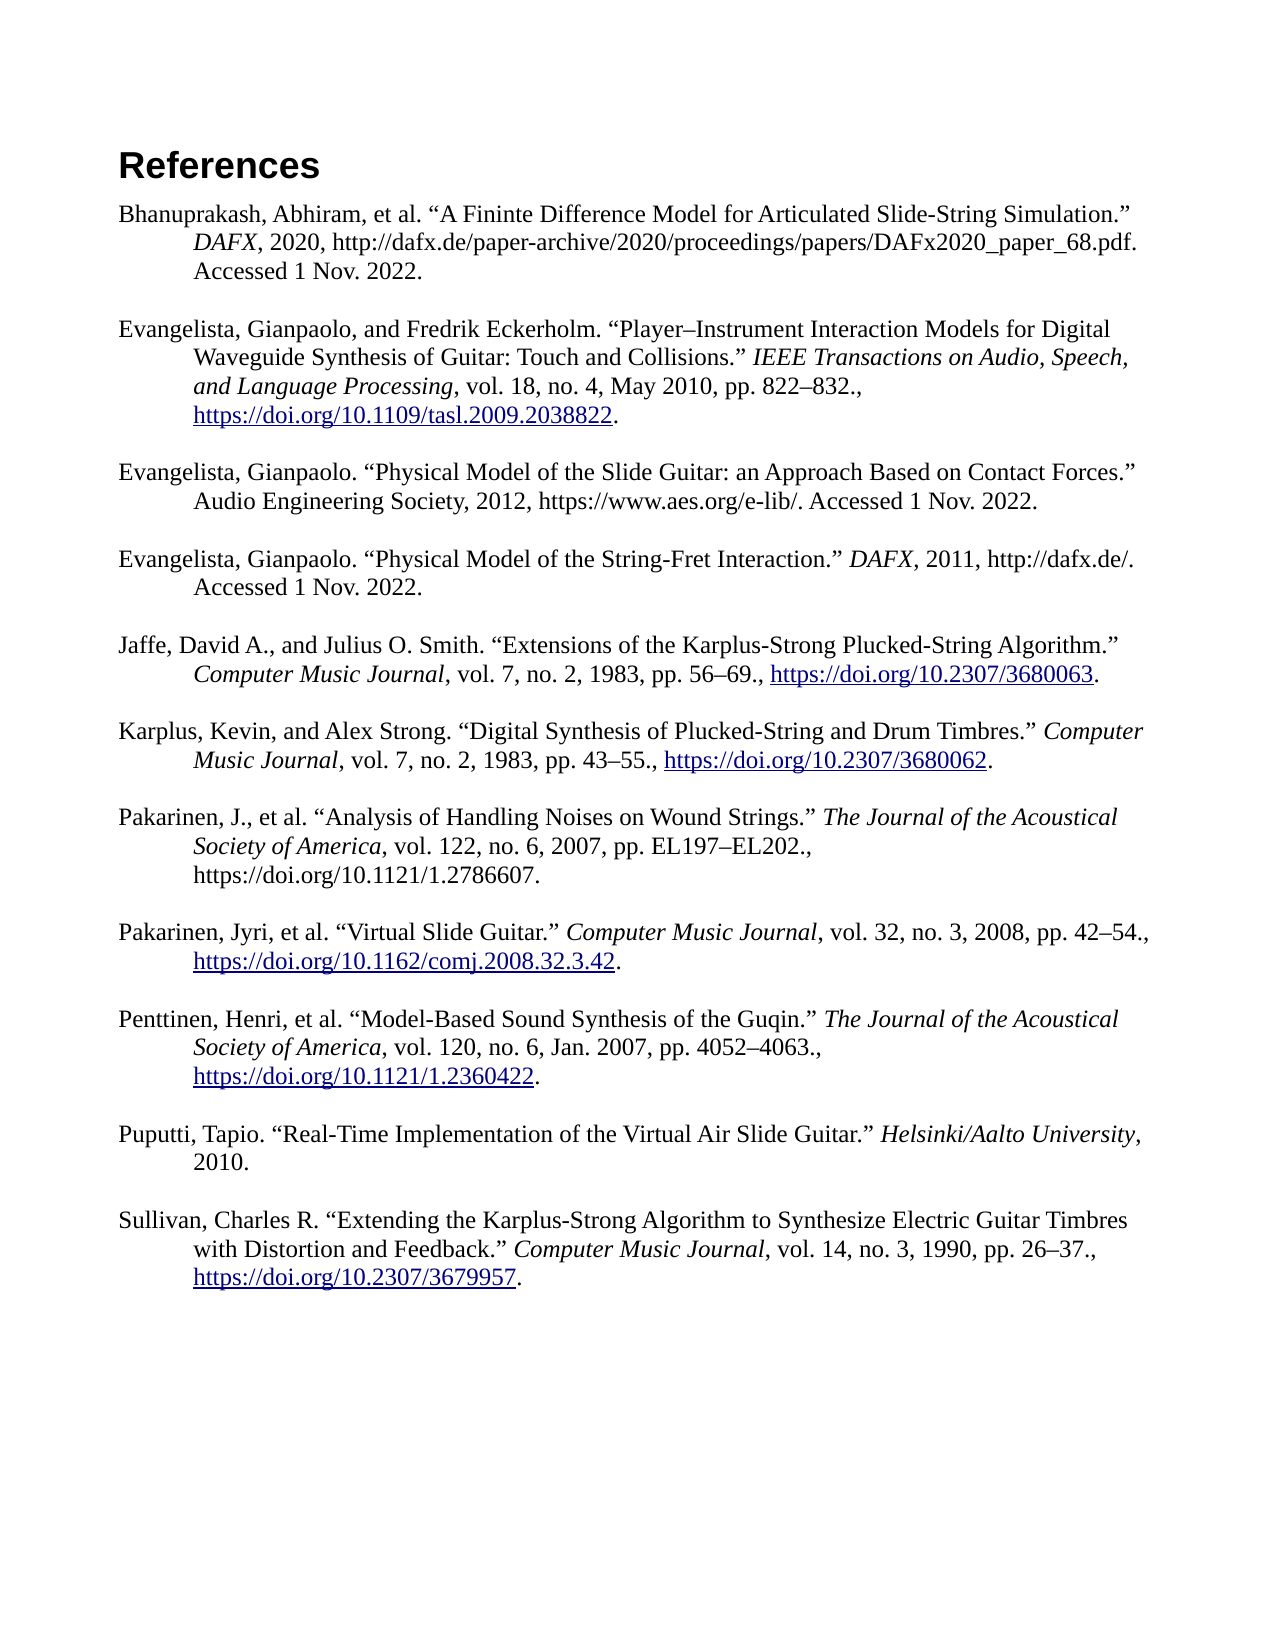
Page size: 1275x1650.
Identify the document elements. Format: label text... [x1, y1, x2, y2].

text Pakarinen, Jyri, et al. “Virtual Slide Guitar.” Computer Music Journal, vol. 32, no. 3, 2008, pp. 42–54., https://doi.org/10.1162/comj.2008.32.3.42. [118, 917, 1157, 975]
text Bhanuprakash, Abhiram, et al. “A Fininte Difference Model for Articulated Slide-String Simulation.” DAFX, 2020, http://dafx.de/paper-archive/2020/proceedings/papers/DAFx2020_paper_68.pdf. Accessed 1 Nov. 2022. [118, 199, 1157, 285]
text Penttinen, Henri, et al. “Model-Based Sound Synthesis of the Guqin.” The Journal of the Acoustical Society of America, vol. 120, no. 6, Jan. 2007, pp. 4052–4063., https://doi.org/10.1121/1.2360422. [118, 1004, 1157, 1090]
text Evangelista, Gianpaolo. “Physical Model of the String-Fret Interaction.” DAFX, 2011, http://dafx.de/. Accessed 1 Nov. 2022. [118, 544, 1157, 601]
text Jaffe, David A., and Julius O. Smith. “Extensions of the Karplus-Strong Plucked-String Algorithm.” Computer Music Journal, vol. 7, no. 2, 1983, pp. 56–69., https://doi.org/10.2307/3680063. [118, 630, 1157, 687]
text Pakarinen, J., et al. “Analysis of Handling Noises on Wound Strings.” The Journal of the Acoustical Society of America, vol. 122, no. 6, 2007, pp. EL197–EL202., https://doi.org/10.1121/1.2786607. [118, 802, 1157, 889]
text Sullivan, Charles R. “Extending the Karplus-Strong Algorithm to Synthesize Electric Guitar Timbres with Distortion and Feedback.” Computer Music Journal, vol. 14, no. 3, 1990, pp. 26–37., https://doi.org/10.2307/3679957. [118, 1205, 1157, 1291]
text Evangelista, Gianpaolo. “Physical Model of the Slide Guitar: an Approach Based on Contact Forces.” Audio Engineering Society, 2012, https://www.aes.org/e-lib/. Accessed 1 Nov. 2022. [118, 457, 1157, 515]
text Evangelista, Gianpaolo, and Fredrik Eckerholm. “Player–Instrument Interaction Models for Digital Waveguide Synthesis of Guitar: Touch and Collisions.” IEEE Transactions on Audio, Speech, and Language Processing, vol. 18, no. 4, May 2010, pp. 822–832., https://doi.org/10.1109/tasl.2009.2038822. [118, 314, 1157, 429]
text Karplus, Kevin, and Alex Strong. “Digital Synthesis of Plucked-String and Drum Timbres.” Computer Music Journal, vol. 7, no. 2, 1983, pp. 43–55., https://doi.org/10.2307/3680062. [118, 716, 1157, 774]
text Puputti, Tapio. “Real-Time Implementation of the Virtual Air Slide Guitar.” Helsinki/Aalto University, 2010. [118, 1119, 1157, 1176]
subtitle References [118, 143, 1157, 186]
